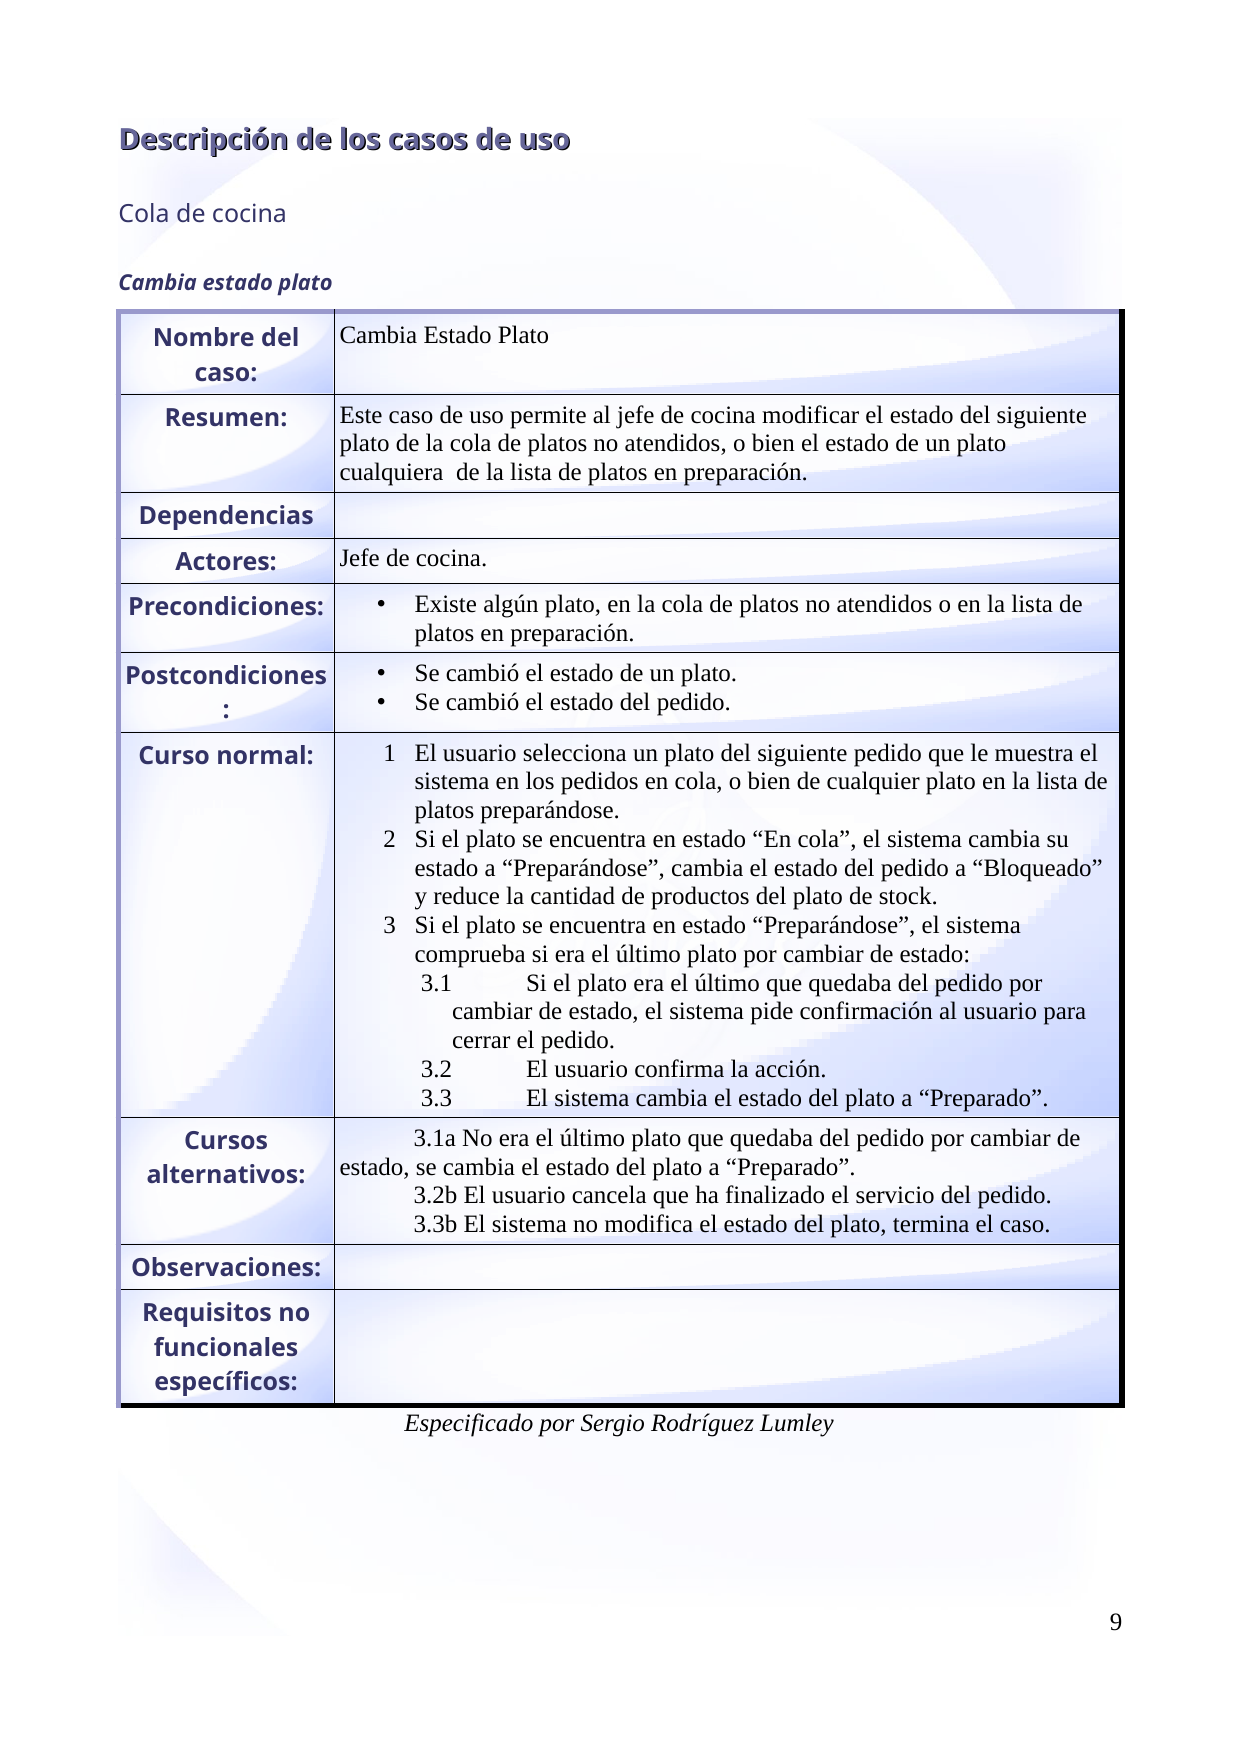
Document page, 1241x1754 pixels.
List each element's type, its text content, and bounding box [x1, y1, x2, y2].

subtitle Descripción de los casos de uso [118, 118, 1122, 158]
table_cell 3.1a No era el último plato que quedaba del pedido por cambiar de estado, se cambia el estado del plato a “Preparado”. 3.2b El usuario cancela que ha finalizado el servicio del pedido. 3.3b El sistema no modifica el estado del plato, termina el caso. [335, 1118, 1119, 1244]
table_cell Existe algún plato, en la cola de platos no atendidos o en la lista de platos en preparación. [335, 584, 1119, 652]
table_cell [335, 493, 1119, 537]
subtitle Cambia estado plato [118, 267, 1122, 297]
table_cell Este caso de uso permite al jefe de cocina modificar el estado del siguiente plato de la cola de platos no atendidos, o bien el estado de un plato cualquiera de la lista de platos en preparación. [335, 395, 1119, 492]
table_cell Jefe de cocina. [335, 539, 1119, 583]
table_cell Se cambió el estado de un plato. Se cambió el estado del pedido. [335, 653, 1119, 732]
picture [118, 1437, 1122, 1636]
table_cell [335, 1245, 1119, 1289]
table_cell El usuario selecciona un plato del siguiente pedido que le muestra el sistema en los pedidos en cola, o bien de cualquier plato en la lista de platos preparándose. Si el plato se encuentra en estado “En cola”, el sistema cambia su estado a “Preparándose”, cambia el estado del pedido a “Bloqueado” y reduce la cantidad de productos del plato de stock. Si el plato se encuentra en estado “Preparándose”, el sistema comprueba si era el último plato por cambiar de estado: Si el plato era el último que quedaba del pedido por cambiar de estado, el sistema pide confirmación al usuario para cerrar el pedido. El usuario confirma la acción. El sistema cambia el estado del plato a “Preparado”. [335, 733, 1119, 1117]
table_header Nombre del caso: [121, 314, 334, 394]
table_cell Curso normal: [121, 733, 334, 1117]
picture [118, 158, 1122, 195]
table_cell Dependencias [121, 493, 334, 537]
table_cell Actores: [121, 539, 334, 583]
table_cell Cursos alternativos: [121, 1118, 334, 1244]
text Especificado por Sergio Rodríguez Lumley [118, 1408, 1122, 1437]
table_cell [335, 1290, 1119, 1403]
table_cell Postcondiciones: [121, 653, 334, 732]
subtitle Cola de cocina [118, 195, 1122, 229]
table_header Cambia Estado Plato [335, 314, 1119, 394]
picture [118, 229, 1122, 267]
table_cell Requisitos no funcionales específicos: [121, 1290, 334, 1403]
picture [118, 297, 1122, 309]
table_cell Resumen: [121, 395, 334, 492]
table_cell Observaciones: [121, 1245, 334, 1289]
table_cell Precondiciones: [121, 584, 334, 652]
